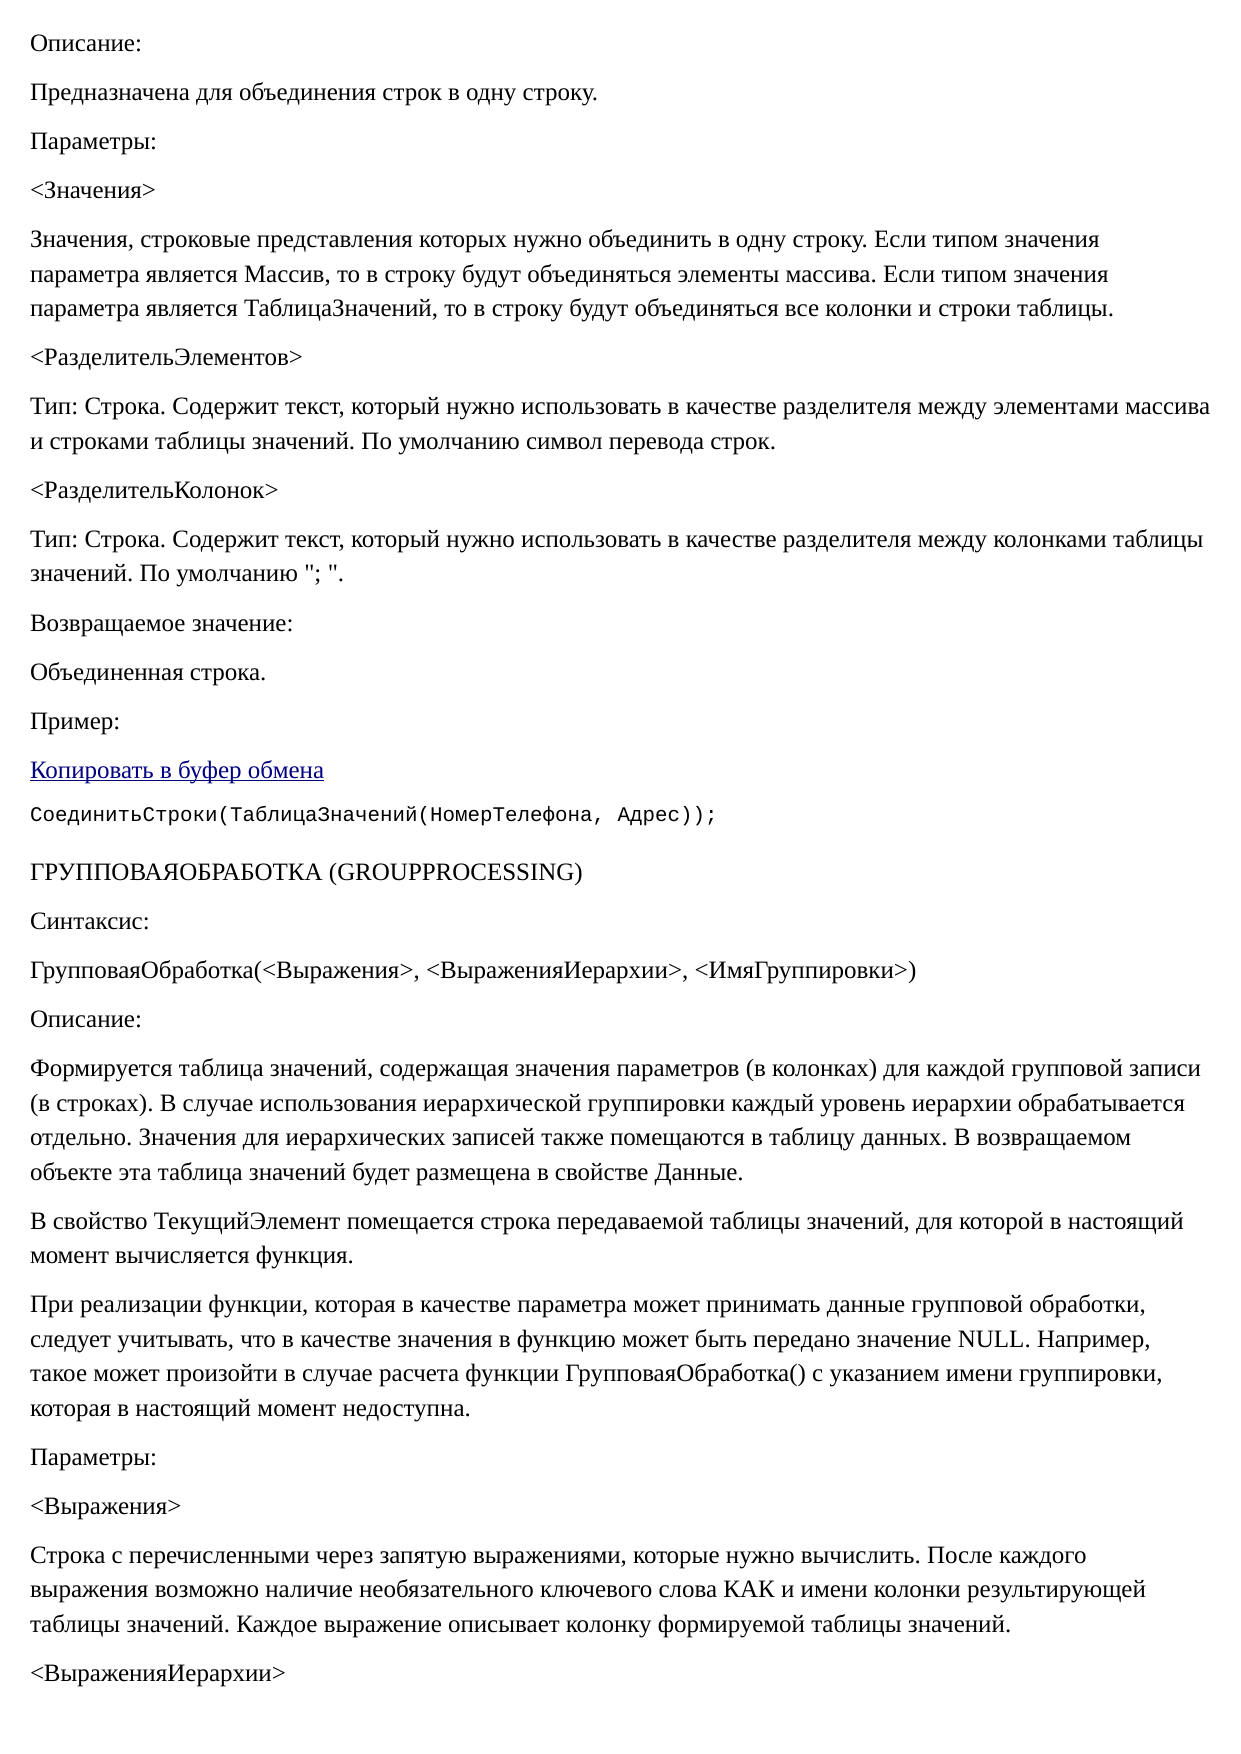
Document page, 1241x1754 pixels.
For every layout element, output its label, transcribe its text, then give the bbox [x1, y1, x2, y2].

text Синтаксис: [30, 906, 1211, 935]
text Параметры: [30, 1442, 1211, 1471]
text <Значения> [30, 175, 1211, 204]
text <РазделительЭлементов> [30, 342, 1211, 371]
text Пример: [30, 706, 1211, 734]
text Параметры: [30, 126, 1211, 155]
text Копировать в буфер обмена [30, 755, 1211, 783]
text Формируется таблица значений, содержащая значения параметров (в колонках) для каждой групповой записи (в строках). В случае использования иерархической группировки каждый уровень иерархии обрабатывается отдельно. Значения для иерархических записей также помещаются в таблицу данных. В возвращаемом объекте эта таблица значений будет размещена в свойстве Данные. [30, 1053, 1211, 1185]
text Возвращаемое значение: [30, 608, 1211, 636]
text Объединенная строка. [30, 657, 1211, 685]
text При реализации функции, которая в качестве параметра может принимать данные групповой обработки, следует учитывать, что в качестве значения в функцию может быть передано значение NULL. Например, такое может произойти в случае расчета функции ГрупповаяОбработка() с указанием имени группировки, которая в настоящий момент недоступна. [30, 1289, 1211, 1421]
text Предназначена для объединения строк в одну строку. [30, 77, 1211, 106]
text <ВыраженияИерархии> [30, 1658, 1211, 1687]
text ГрупповаяОбработка(<Выражения>, <ВыраженияИерархии>, <ИмяГруппировки>) [30, 955, 1211, 984]
text <РазделительКолонок> [30, 475, 1211, 504]
text СоединитьСтроки(ТаблицаЗначений(НомерТелефона, Адрес)); [30, 804, 1211, 827]
text Описание: [30, 28, 1211, 57]
text Описание: [30, 1004, 1211, 1033]
text В свойство ТекущийЭлемент помещается строка передаваемой таблицы значений, для которой в настоящий момент вычисляется функция. [30, 1206, 1211, 1269]
text Тип: Строка. Содержит текст, который нужно использовать в качестве разделителя между элементами массива и строками таблицы значений. По умолчанию символ перевода строк. [30, 391, 1211, 455]
text <Выражения> [30, 1491, 1211, 1519]
text ГРУППОВАЯОБРАБОТКА (GROUPPROCESSING) [30, 857, 1211, 886]
text Строка с перечисленными через запятую выражениями, которые нужно вычислить. После каждого выражения возможно наличие необязательного ключевого слова КАК и имени колонки результирующей таблицы значений. Каждое выражение описывает колонку формируемой таблицы значений. [30, 1540, 1211, 1638]
text Тип: Строка. Содержит текст, который нужно использовать в качестве разделителя между колонками таблицы значений. По умолчанию "; ". [30, 524, 1211, 587]
text Значения, строковые представления которых нужно объединить в одну строку. Если типом значения параметра является Массив, то в строку будут объединяться элементы массива. Если типом значения параметра является ТаблицаЗначений, то в строку будут объединяться все колонки и строки таблицы. [30, 224, 1211, 322]
